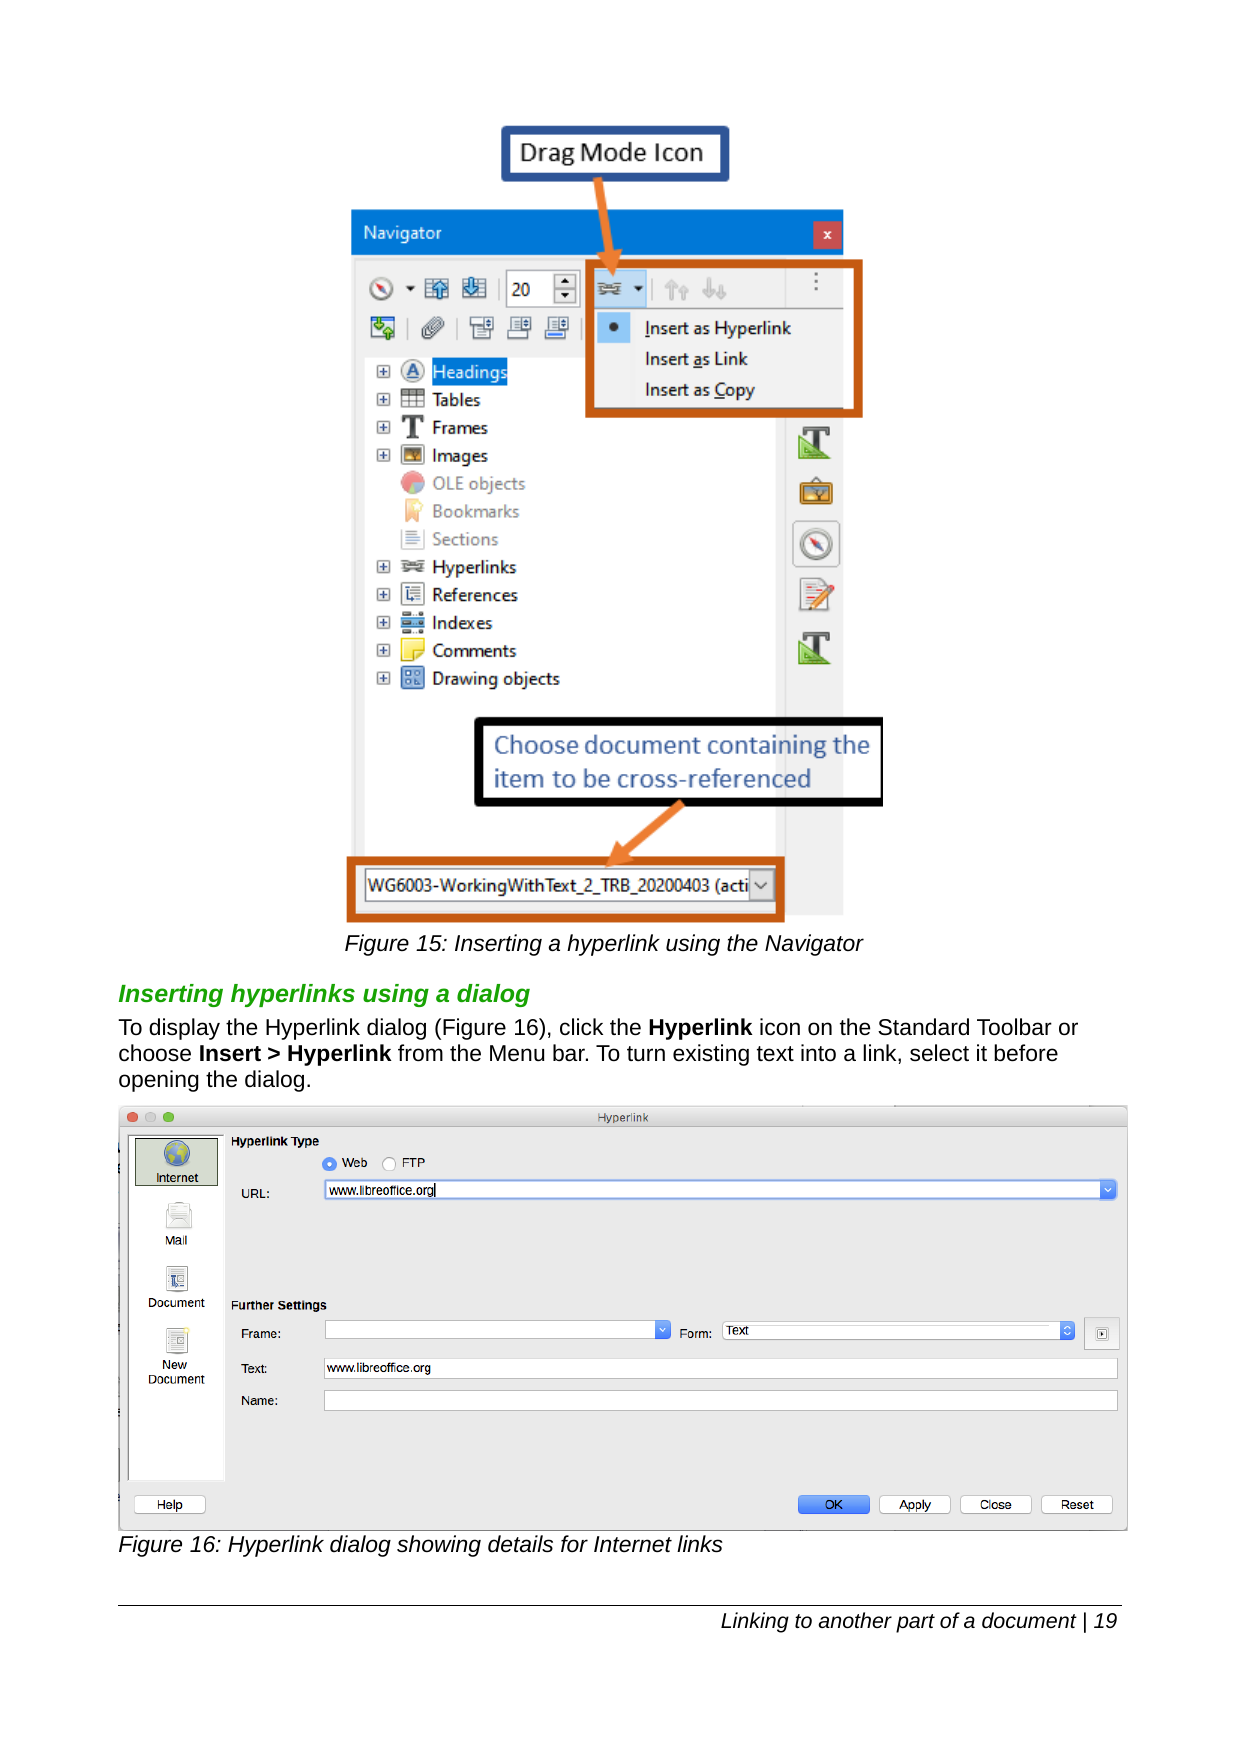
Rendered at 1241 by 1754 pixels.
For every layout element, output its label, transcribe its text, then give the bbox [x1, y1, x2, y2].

subtitle Inserting hyperlinks using a dialog [118, 979, 1122, 1008]
picture [118, 1105, 1128, 1531]
picture [344, 124, 883, 930]
text To display the Hyperlink dialog (Figure 16), click the Hyperlink icon on the Standard Toolbar or choose Insert > Hyperlink from the Menu bar. To turn existing text into a link, select it before opening the dialog. [118, 1014, 1122, 1093]
text Figure 16: Hyperlink dialog showing details for Internet links [118, 1531, 1128, 1557]
text Figure 15: Inserting a hyperlink using the Navigator [344, 118, 896, 956]
